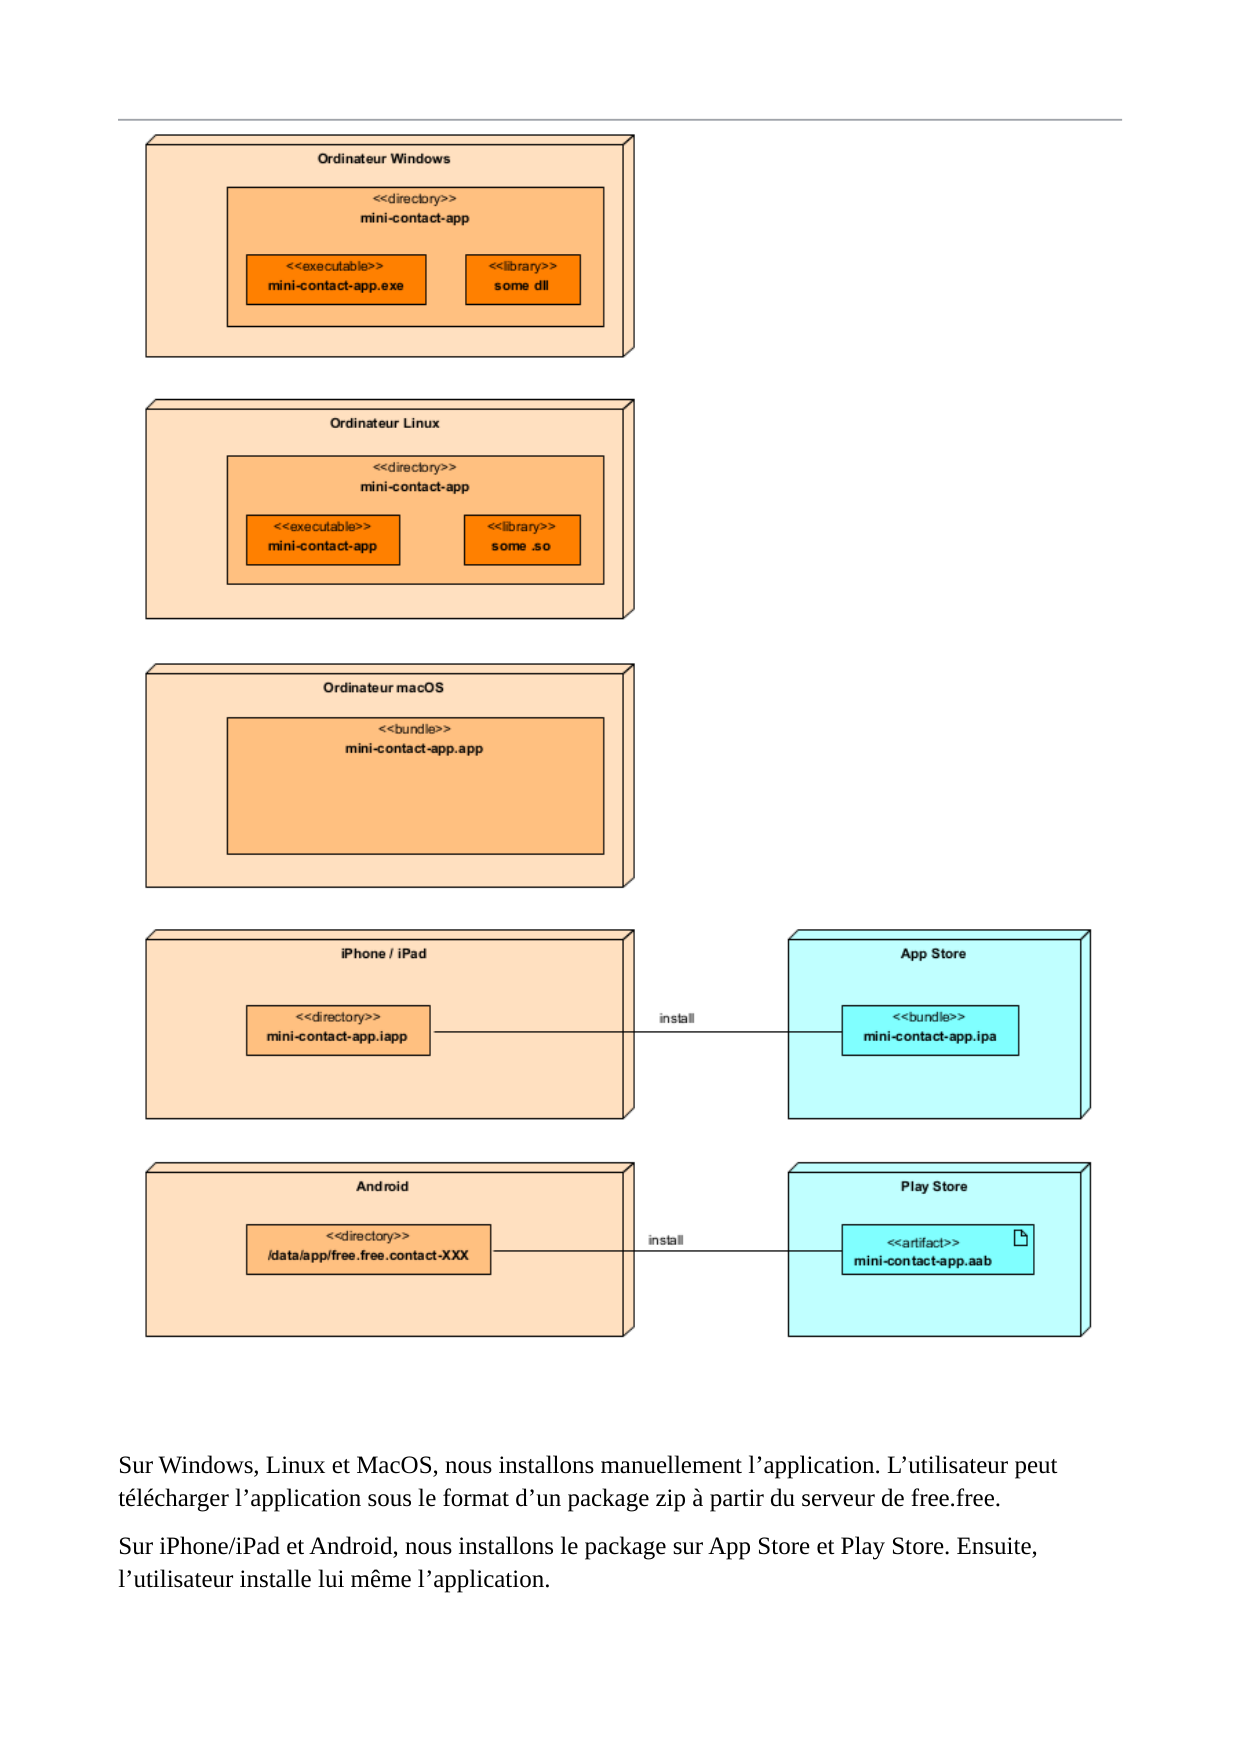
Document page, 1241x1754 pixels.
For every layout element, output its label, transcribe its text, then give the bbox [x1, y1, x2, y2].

text Sur iPhone/iPad et Android, nous installons le package sur App Store et Play Store. Ensuite, l’utilisateur installe lui même l’application. [118, 1531, 1122, 1593]
text Sur Windows, Linux et MacOS, nous installons manuellement l’application. L’utilisateur peut télécharger l’application sous le format d’un package zip à partir du serveur de free.free. [118, 1450, 1122, 1512]
picture [118, 118, 1123, 1351]
